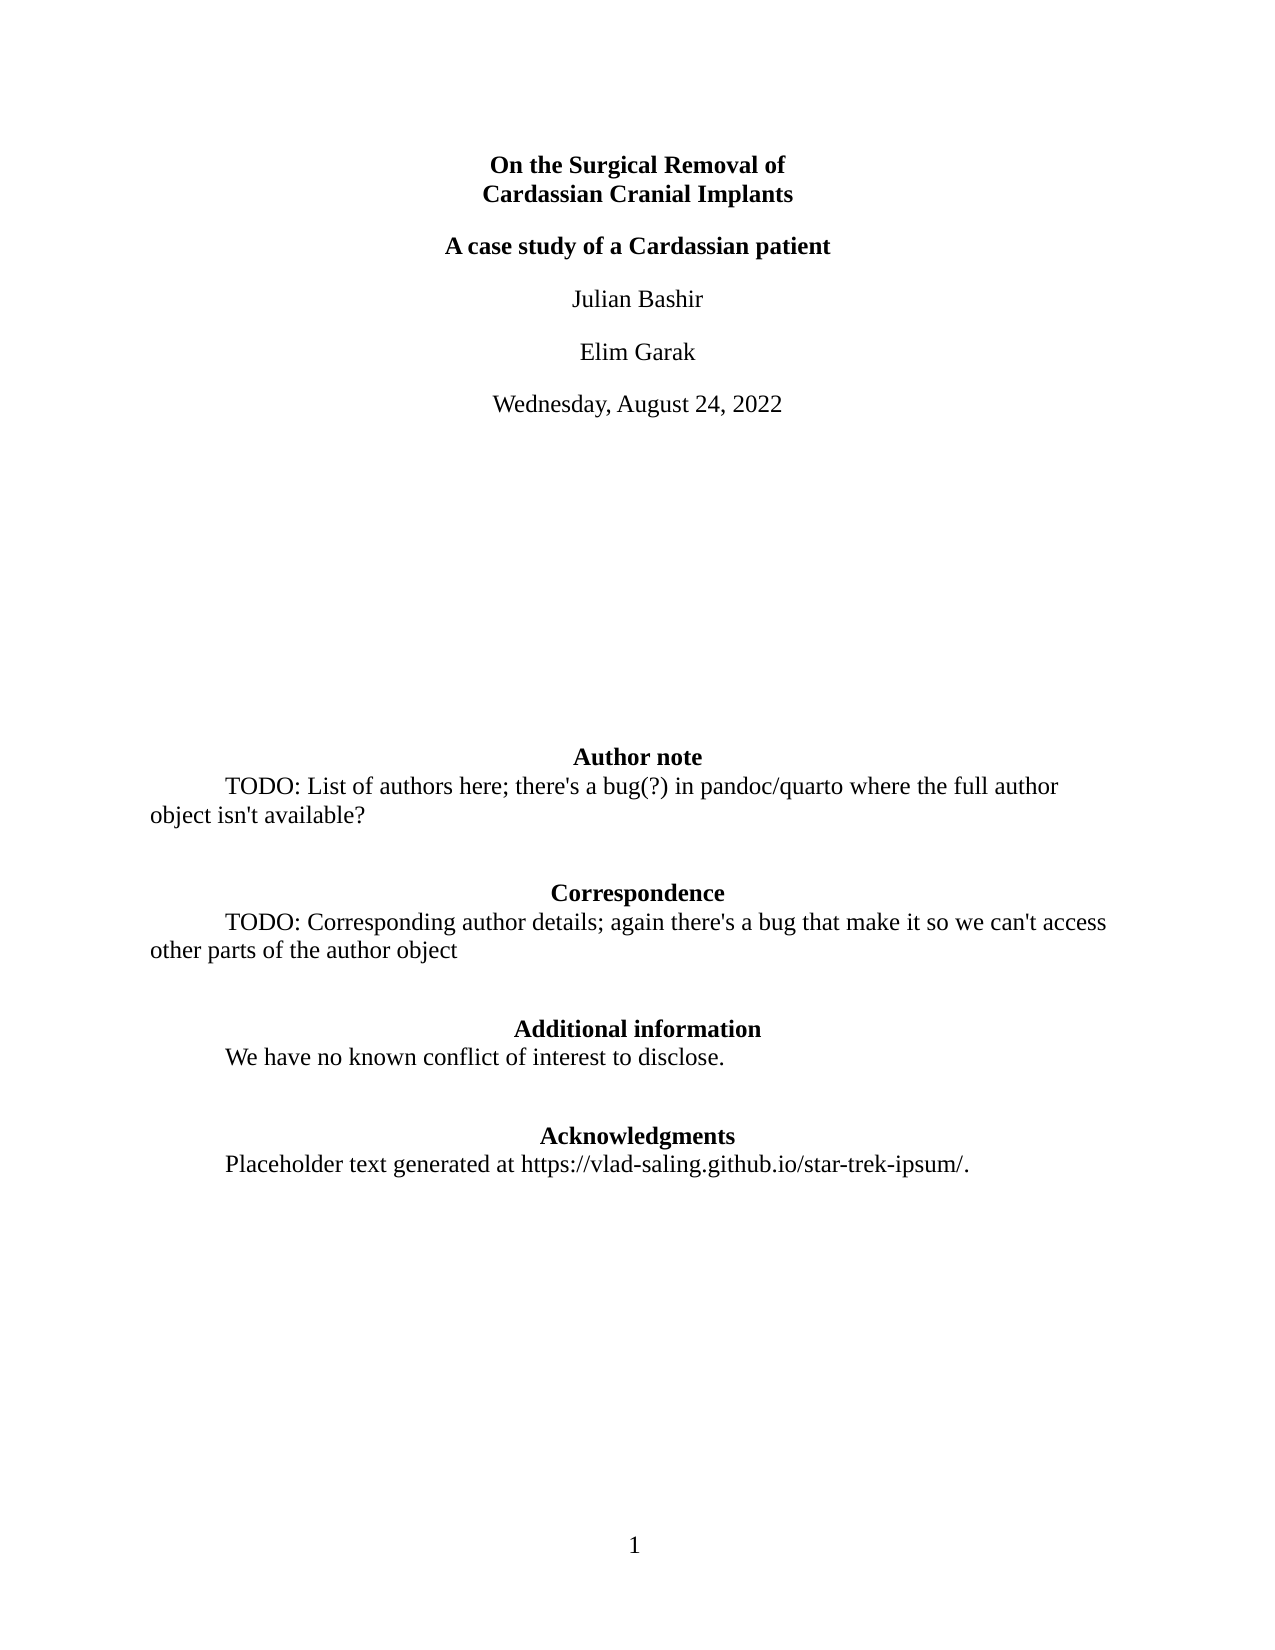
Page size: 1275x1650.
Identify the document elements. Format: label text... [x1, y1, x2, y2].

title Author note [150, 742, 1125, 771]
title On the Surgical Removal of Cardassian Cranial Implants [150, 150, 1125, 207]
subtitle A case study of a Cardassian patient [150, 231, 1125, 260]
title Acknowledgments [150, 1121, 1125, 1149]
title Additional information [150, 1014, 1125, 1042]
title TODO: Corresponding author details; again there's a bug that make it so we can't access other parts of the author object [150, 907, 1125, 964]
text Wednesday, August 24, 2022 [150, 389, 1125, 418]
title TODO: List of authors here; there's a bug(?) in pandoc/quarto where the full author object isn't available? [150, 771, 1125, 828]
text Julian Bashir [150, 284, 1125, 313]
title Correspondence [150, 878, 1125, 907]
text Elim Garak [150, 337, 1125, 366]
title Placeholder text generated at https://vlad-saling.github.io/star-trek-ipsum/. [150, 1149, 1125, 1178]
title We have no known conflict of interest to disclose. [150, 1042, 1125, 1071]
